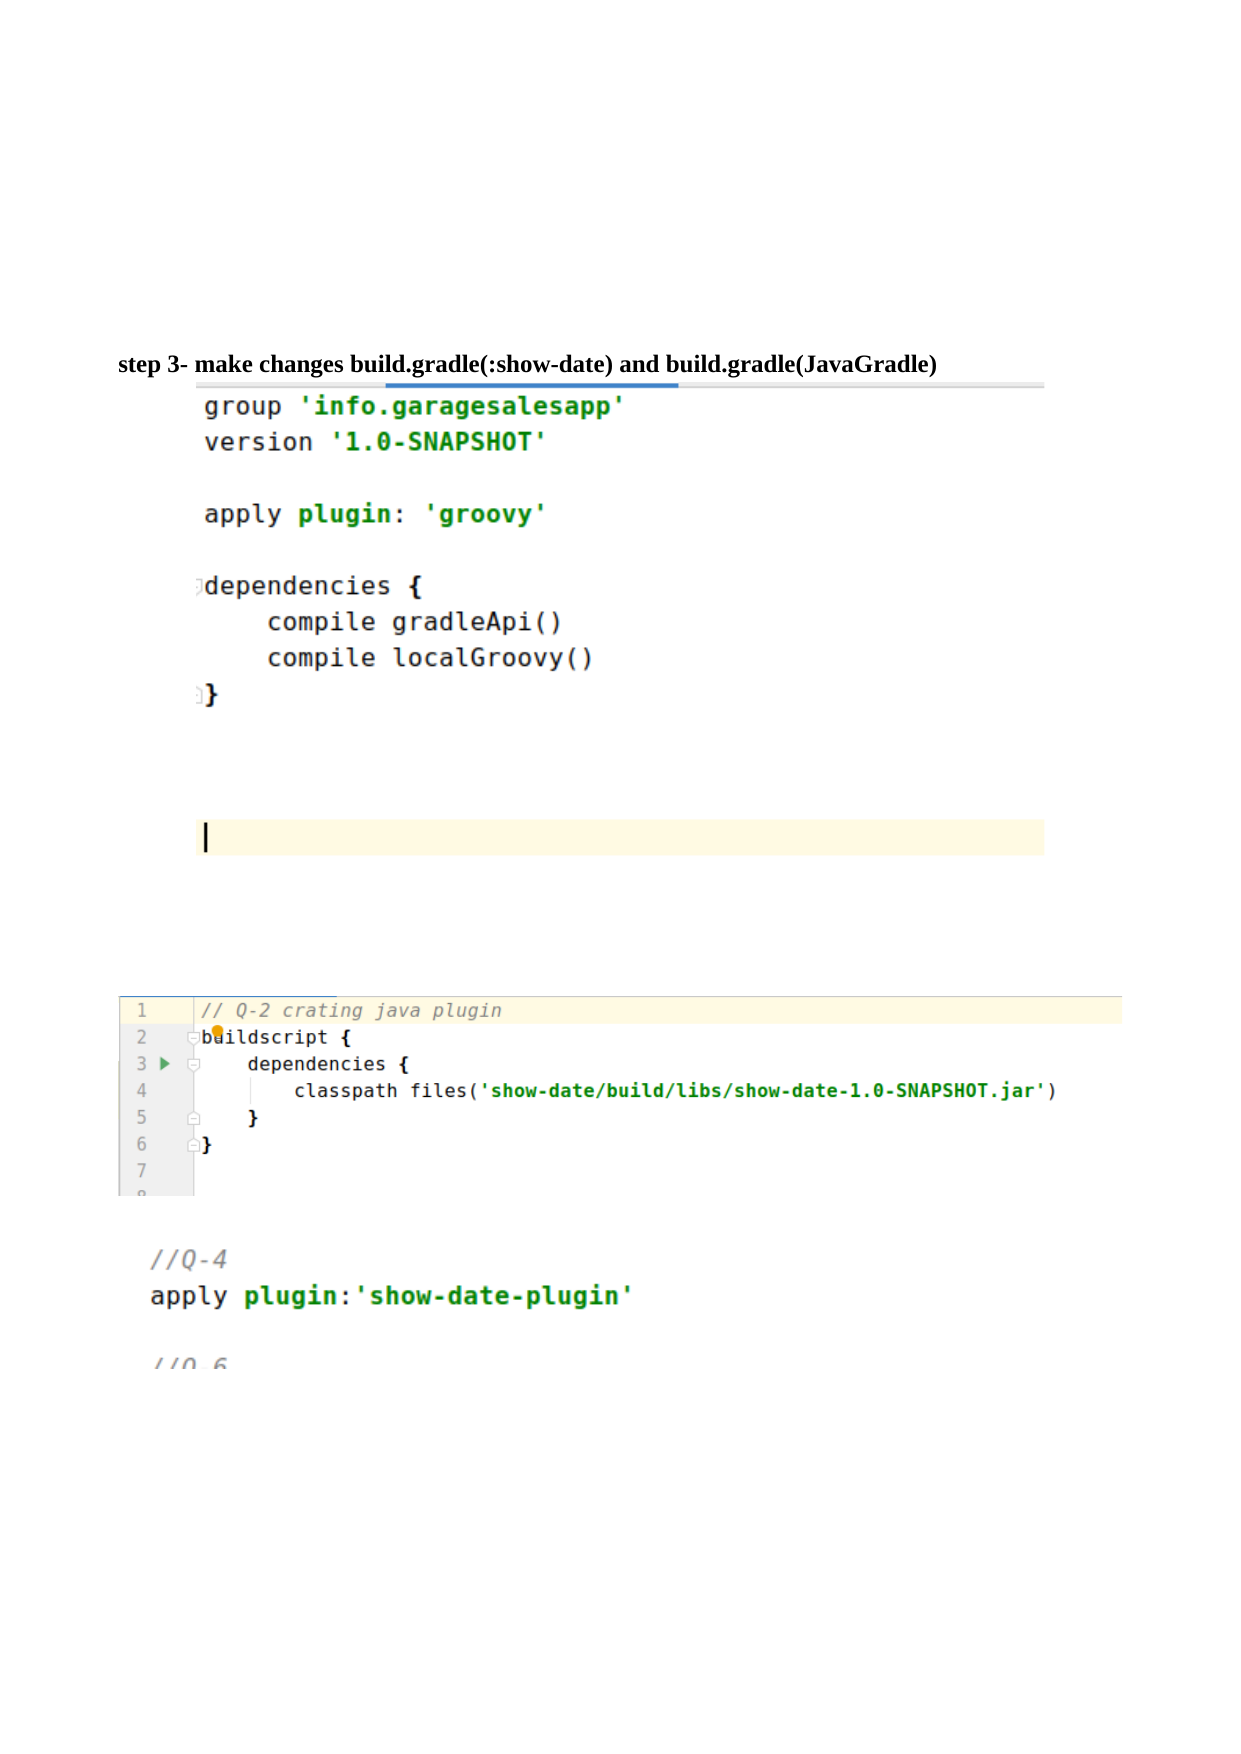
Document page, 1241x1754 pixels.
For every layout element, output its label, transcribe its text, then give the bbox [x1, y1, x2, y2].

picture [118, 996, 1123, 1196]
text step 3- make changes build.gradle(:show-date) and build.gradle(JavaGradle) [118, 349, 1122, 378]
picture [142, 1234, 814, 1369]
picture [196, 382, 1045, 926]
